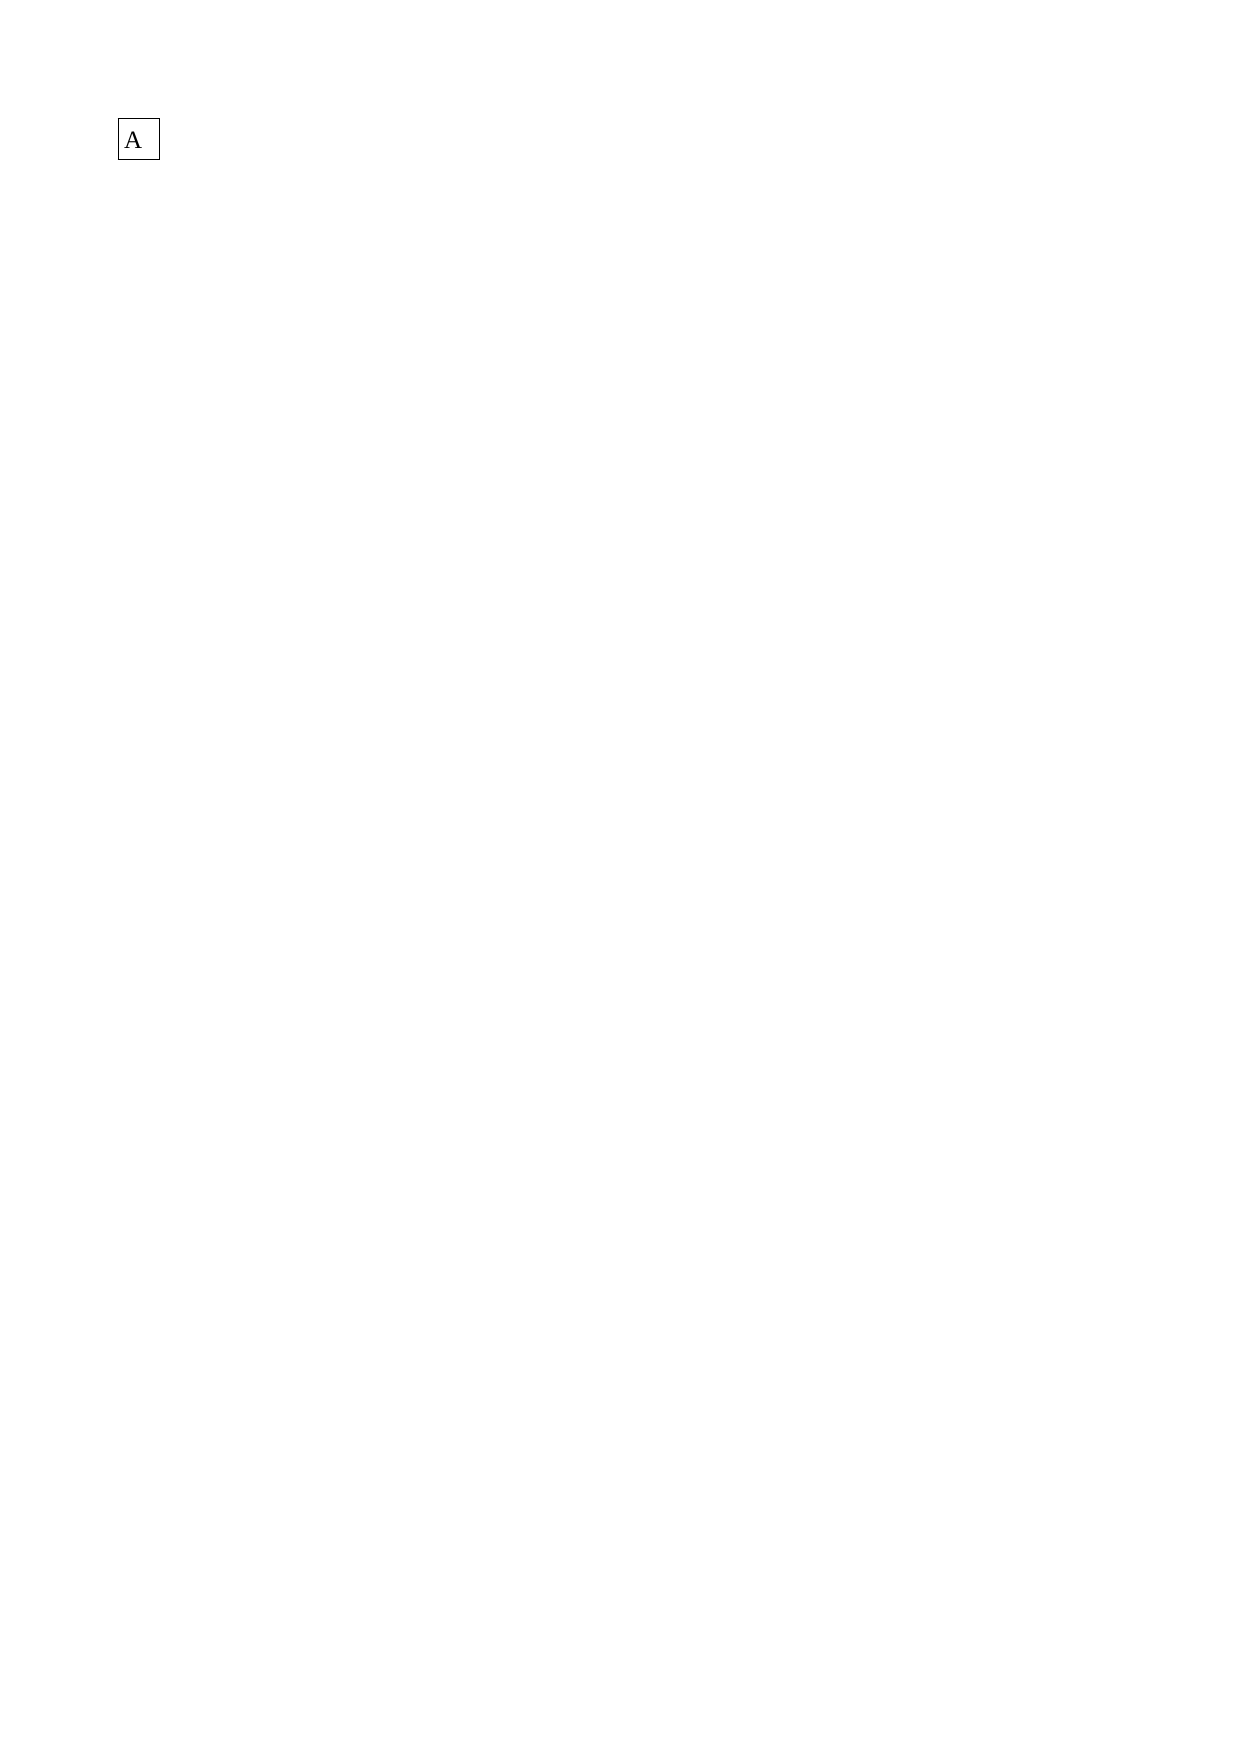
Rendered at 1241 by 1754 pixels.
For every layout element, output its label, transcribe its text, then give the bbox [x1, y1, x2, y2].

table_header A [119, 119, 159, 159]
